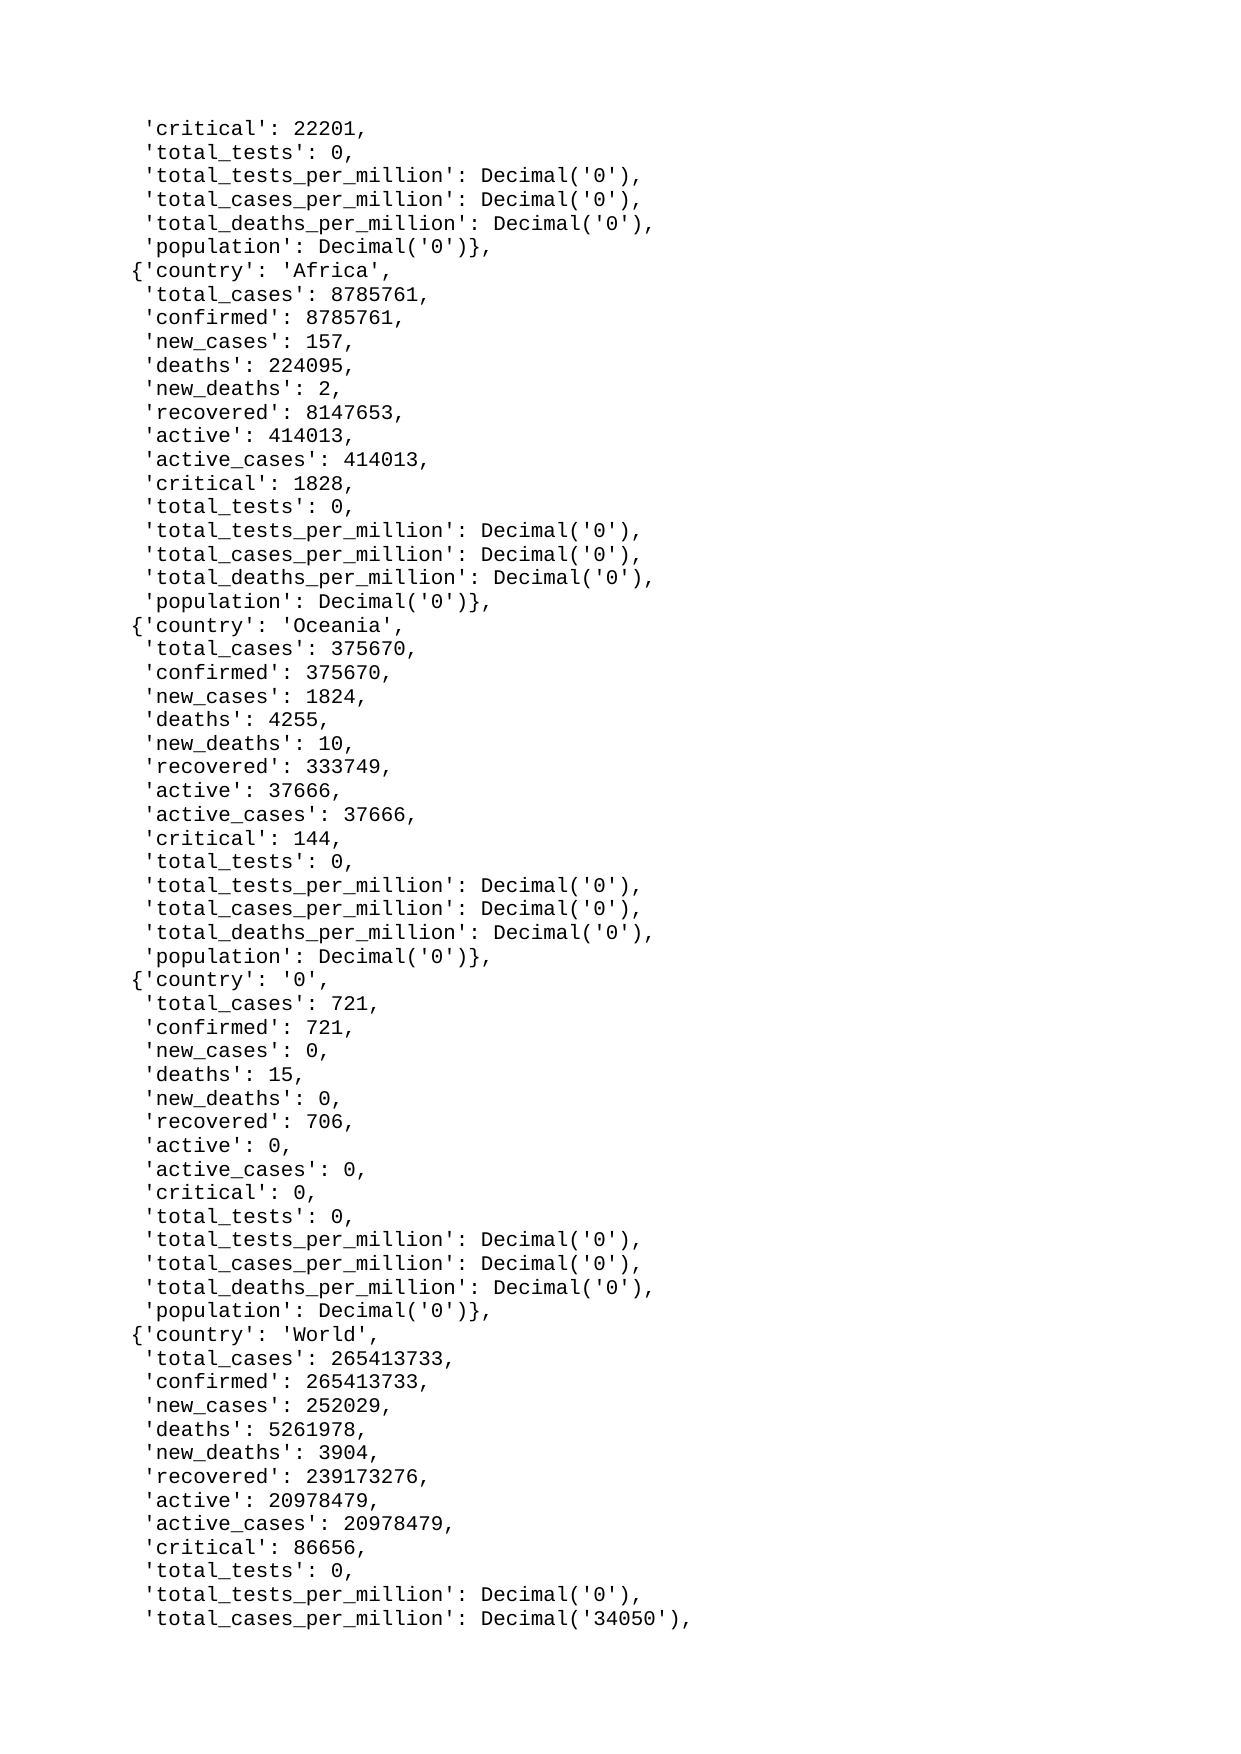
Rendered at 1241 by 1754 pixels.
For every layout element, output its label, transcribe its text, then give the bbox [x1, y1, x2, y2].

text 'total_tests': 0, [118, 1561, 1122, 1584]
text 'deaths': 224095, [118, 354, 1122, 378]
text 'active': 414013, [118, 426, 1122, 449]
text 'total_tests_per_million': Decimal('0'), [118, 1584, 1122, 1608]
text 'population': Decimal('0')}, [118, 591, 1122, 615]
text {'country': '0', [118, 969, 1122, 993]
text 'critical': 22201, [118, 118, 1122, 142]
text 'critical': 1828, [118, 473, 1122, 496]
text 'new_deaths': 2, [118, 378, 1122, 402]
text 'recovered': 333749, [118, 757, 1122, 780]
text 'total_tests': 0, [118, 1206, 1122, 1229]
text 'population': Decimal('0')}, [118, 236, 1122, 260]
text 'total_deaths_per_million': Decimal('0'), [118, 922, 1122, 946]
text 'critical': 144, [118, 827, 1122, 851]
text 'total_tests': 0, [118, 142, 1122, 165]
text 'active_cases': 414013, [118, 449, 1122, 473]
text 'confirmed': 8785761, [118, 307, 1122, 331]
text 'total_cases_per_million': Decimal('0'), [118, 898, 1122, 922]
text 'new_deaths': 3904, [118, 1442, 1122, 1466]
text 'total_cases': 375670, [118, 638, 1122, 662]
text 'confirmed': 721, [118, 1017, 1122, 1040]
text 'total_cases_per_million': Decimal('0'), [118, 1253, 1122, 1277]
text 'active_cases': 37666, [118, 804, 1122, 827]
text 'new_deaths': 10, [118, 733, 1122, 757]
text 'population': Decimal('0')}, [118, 946, 1122, 969]
text 'confirmed': 265413733, [118, 1371, 1122, 1395]
text 'confirmed': 375670, [118, 662, 1122, 686]
text {'country': 'Oceania', [118, 615, 1122, 638]
text 'total_deaths_per_million': Decimal('0'), [118, 213, 1122, 236]
text 'total_tests': 0, [118, 851, 1122, 875]
text 'total_cases': 721, [118, 993, 1122, 1017]
text 'active_cases': 20978479, [118, 1513, 1122, 1537]
text 'total_cases': 8785761, [118, 284, 1122, 307]
text 'critical': 0, [118, 1182, 1122, 1206]
text 'total_cases_per_million': Decimal('0'), [118, 544, 1122, 567]
text 'total_tests_per_million': Decimal('0'), [118, 1229, 1122, 1253]
text 'total_deaths_per_million': Decimal('0'), [118, 1277, 1122, 1300]
text 'new_cases': 0, [118, 1040, 1122, 1064]
text 'total_tests_per_million': Decimal('0'), [118, 520, 1122, 544]
text 'recovered': 8147653, [118, 402, 1122, 426]
text 'deaths': 15, [118, 1064, 1122, 1088]
text 'deaths': 4255, [118, 709, 1122, 733]
text 'total_tests': 0, [118, 496, 1122, 520]
text 'total_tests_per_million': Decimal('0'), [118, 875, 1122, 898]
text 'deaths': 5261978, [118, 1419, 1122, 1442]
text 'recovered': 706, [118, 1111, 1122, 1135]
text 'new_deaths': 0, [118, 1088, 1122, 1111]
text 'active': 37666, [118, 780, 1122, 804]
text 'total_deaths_per_million': Decimal('0'), [118, 567, 1122, 591]
text 'new_cases': 252029, [118, 1395, 1122, 1419]
text {'country': 'Africa', [118, 260, 1122, 284]
text 'total_tests_per_million': Decimal('0'), [118, 165, 1122, 189]
text 'critical': 86656, [118, 1537, 1122, 1561]
text 'population': Decimal('0')}, [118, 1300, 1122, 1324]
text 'total_cases_per_million': Decimal('0'), [118, 189, 1122, 213]
text 'recovered': 239173276, [118, 1466, 1122, 1489]
text 'new_cases': 157, [118, 331, 1122, 354]
text 'total_cases_per_million': Decimal('34050'), [118, 1608, 1122, 1631]
text 'active': 20978479, [118, 1489, 1122, 1513]
text 'new_cases': 1824, [118, 686, 1122, 709]
text {'country': 'World', [118, 1324, 1122, 1348]
text 'total_cases': 265413733, [118, 1348, 1122, 1371]
text 'active_cases': 0, [118, 1158, 1122, 1182]
text 'active': 0, [118, 1135, 1122, 1158]
